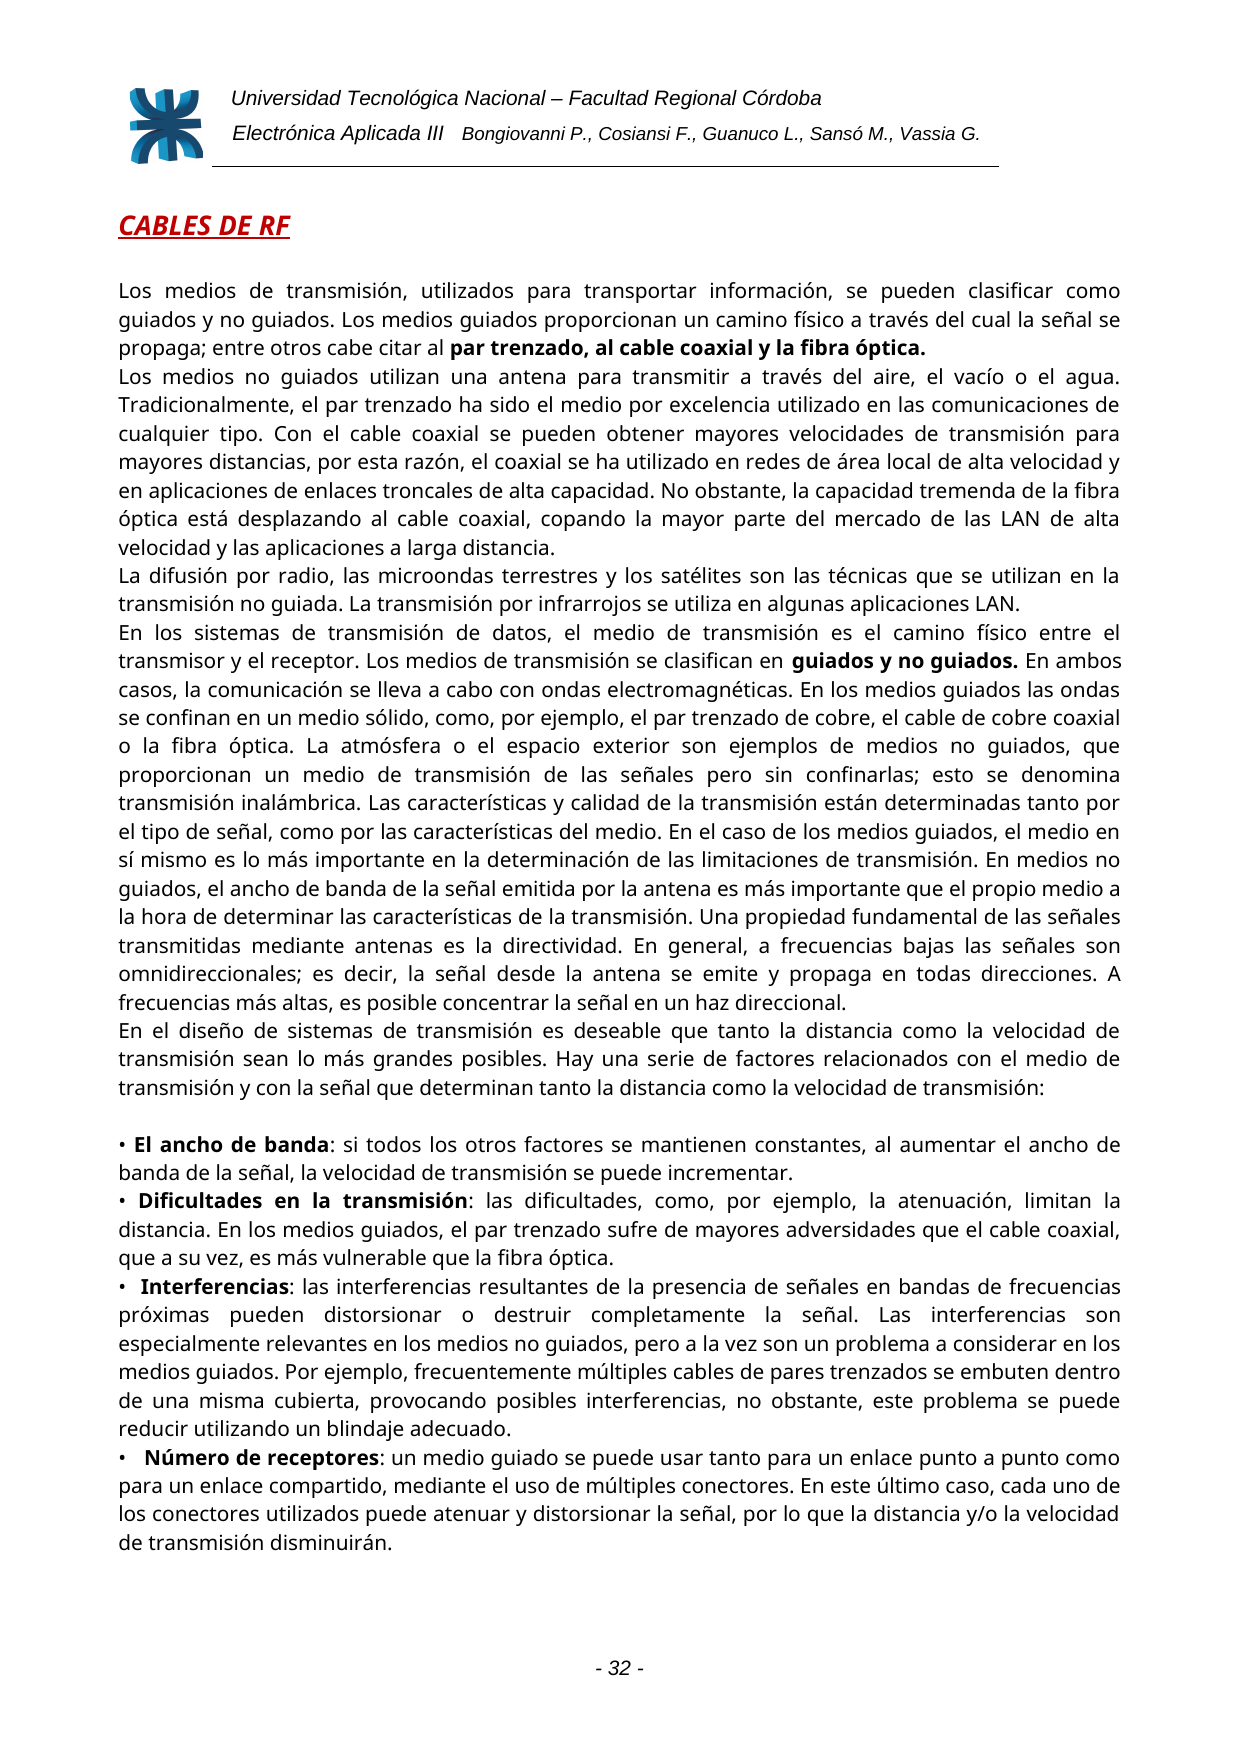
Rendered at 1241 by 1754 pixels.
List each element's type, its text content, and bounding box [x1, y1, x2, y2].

text En el diseño de sistemas de transmisión es deseable que tanto la distancia como la velocidad de transmisión sean lo más grandes posibles. Hay una serie de factores relacionados con el medio de transmisión y con la señal que determinan tanto la distancia como la velocidad de transmisión: [118, 1016, 1122, 1101]
text • Interferencias: las interferencias resultantes de la presencia de señales en bandas de frecuencias próximas pueden distorsionar o destruir completamente la señal. Las interferencias son especialmente relevantes en los medios no guiados, pero a la vez son un problema a considerar en los medios guiados. Por ejemplo, frecuentemente múltiples cables de pares trenzados se embuten dentro de una misma cubierta, provocando posibles interferencias, no obstante, este problema se puede reducir utilizando un blindaje adecuado. [118, 1272, 1122, 1443]
text La difusión por radio, las microondas terrestres y los satélites son las técnicas que se utilizan en la transmisión no guiada. La transmisión por infrarrojos se utiliza en algunas aplicaciones LAN. [118, 561, 1122, 618]
text Los medios no guiados utilizan una antena para transmitir a través del aire, el vacío o el agua. Tradicionalmente, el par trenzado ha sido el medio por excelencia utilizado en las comunicaciones de cualquier tipo. Con el cable coaxial se pueden obtener mayores velocidades de transmisión para mayores distancias, por esta razón, el coaxial se ha utilizado en redes de área local de alta velocidad y en aplicaciones de enlaces troncales de alta capacidad. No obstante, la capacidad tremenda de la fibra óptica está desplazando al cable coaxial, copando la mayor parte del mercado de las LAN de alta velocidad y las aplicaciones a larga distancia. [118, 362, 1122, 561]
text Los medios de transmisión, utilizados para transportar información, se pueden clasificar como guiados y no guiados. Los medios guiados proporcionan un camino físico a través del cual la señal se propaga; entre otros cabe citar al par trenzado, al cable coaxial y la fibra óptica. [118, 277, 1122, 362]
text • Dificultades en la transmisión: las dificultades, como, por ejemplo, la atenuación, limitan la distancia. En los medios guiados, el par trenzado sufre de mayores adversidades que el cable coaxial, que a su vez, es más vulnerable que la fibra óptica. [118, 1187, 1122, 1272]
picture [129, 88, 203, 164]
text CABLES DE RF [118, 206, 1122, 243]
text • Número de receptores: un medio guiado se puede usar tanto para un enlace punto a punto como para un enlace compartido, mediante el uso de múltiples conectores. En este último caso, cada uno de los conectores utilizados puede atenuar y distorsionar la señal, por lo que la distancia y/o la velocidad de transmisión disminuirán. [118, 1443, 1122, 1556]
text En los sistemas de transmisión de datos, el medio de transmisión es el camino físico entre el transmisor y el receptor. Los medios de transmisión se clasifican en guiados y no guiados. En ambos casos, la comunicación se lleva a cabo con ondas electromagnéticas. En los medios guiados las ondas se confinan en un medio sólido, como, por ejemplo, el par trenzado de cobre, el cable de cobre coaxial o la fibra óptica. La atmósfera o el espacio exterior son ejemplos de medios no guiados, que proporcionan un medio de transmisión de las señales pero sin confinarlas; esto se denomina transmisión inalámbrica. Las características y calidad de la transmisión están determinadas tanto por el tipo de señal, como por las características del medio. En el caso de los medios guiados, el medio en sí mismo es lo más importante en la determinación de las limitaciones de transmisión. En medios no guiados, el ancho de banda de la señal emitida por la antena es más importante que el propio medio a la hora de determinar las características de la transmisión. Una propiedad fundamental de las señales transmitidas mediante antenas es la directividad. En general, a frecuencias bajas las señales son omnidireccionales; es decir, la señal desde la antena se emite y propaga en todas direcciones. A frecuencias más altas, es posible concentrar la señal en un haz direccional. [118, 618, 1122, 1016]
text • El ancho de banda: si todos los otros factores se mantienen constantes, al aumentar el ancho de banda de la señal, la velocidad de transmisión se puede incrementar. [118, 1130, 1122, 1187]
